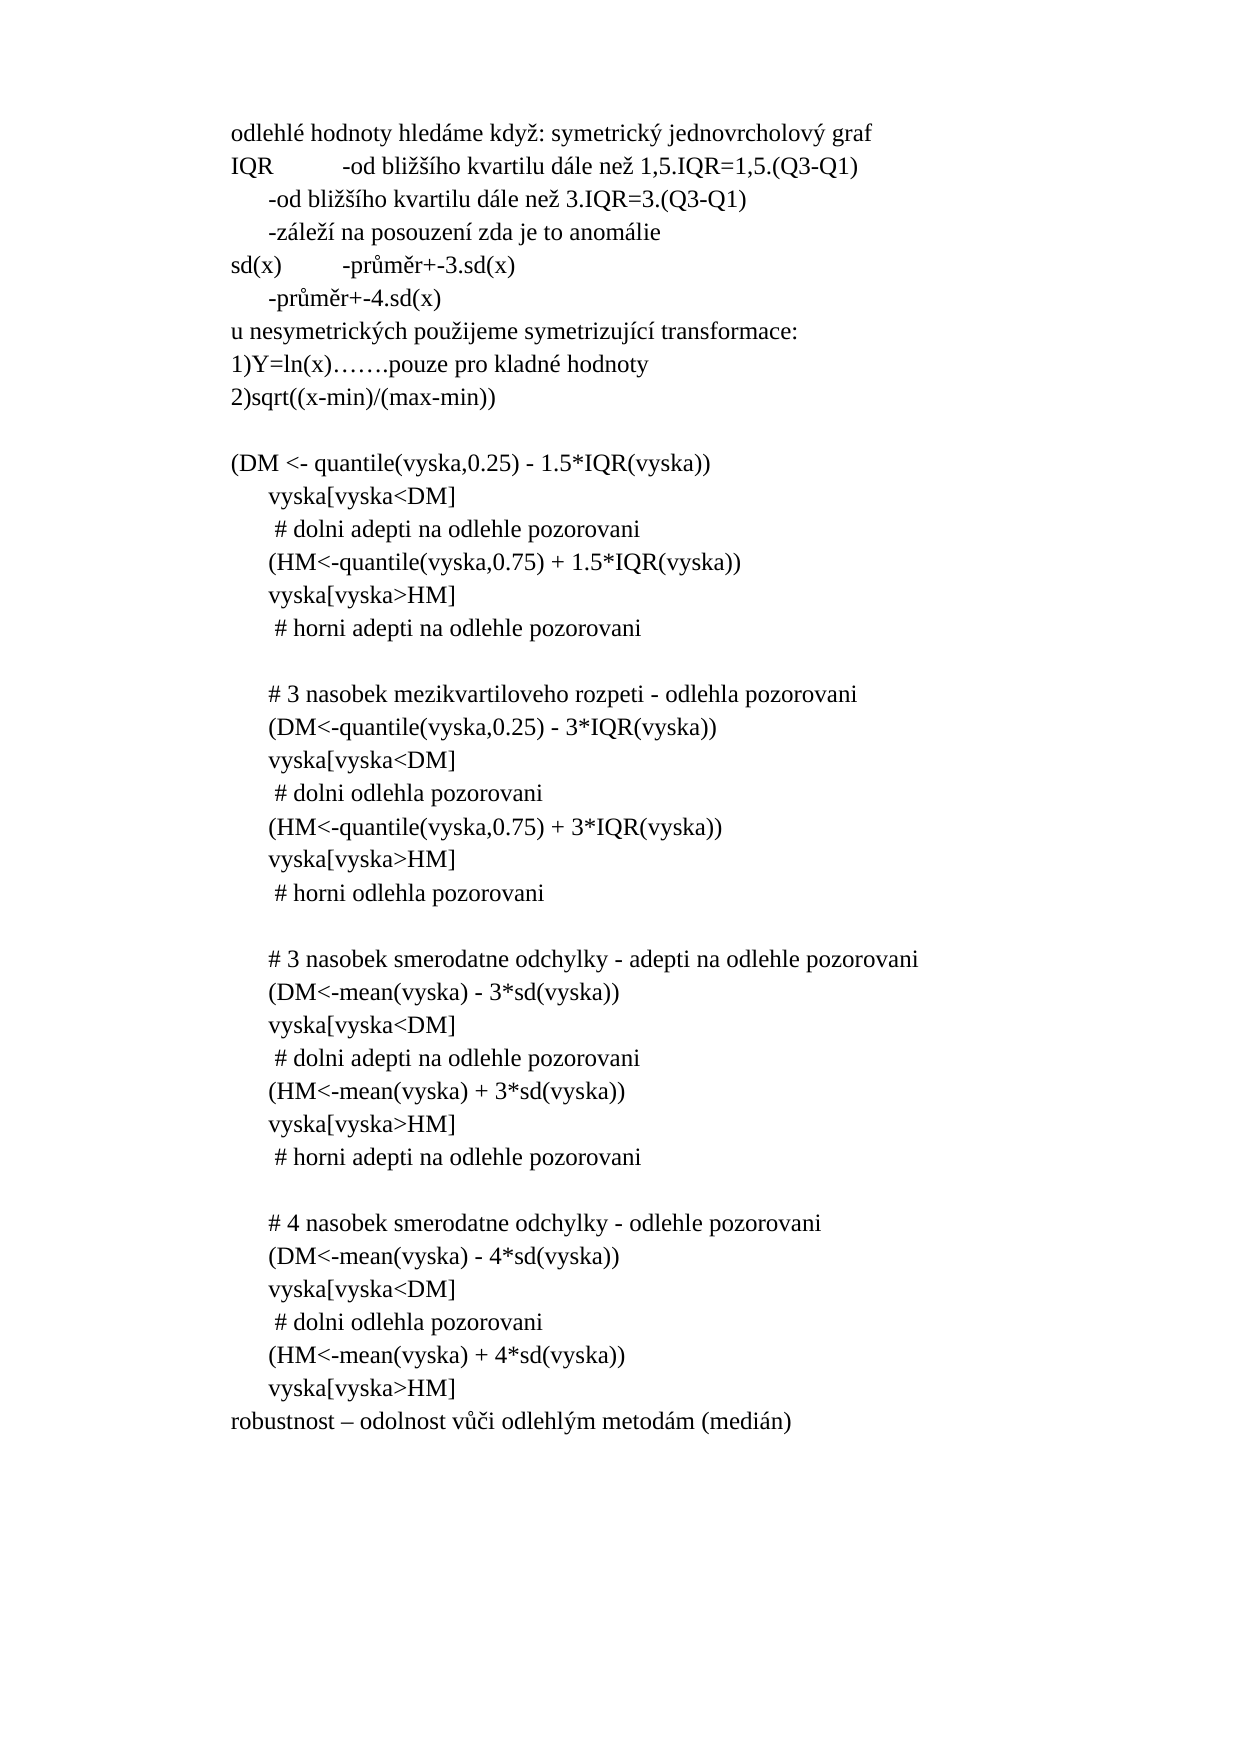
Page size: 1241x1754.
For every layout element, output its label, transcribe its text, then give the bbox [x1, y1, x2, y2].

text robustnost – odolnost vůči odlehlým metodám (medián) [231, 1406, 1122, 1435]
text sd(x) -průměr+-3.sd(x) [231, 250, 1122, 279]
text -záleží na posouzení zda je to anomálie [231, 217, 1122, 246]
text IQR -od bližšího kvartilu dále než 1,5.IQR=1,5.(Q3-Q1) [231, 151, 1122, 180]
text odlehlé hodnoty hledáme když: symetrický jednovrcholový graf [231, 118, 1122, 147]
text -od bližšího kvartilu dále než 3.IQR=3.(Q3-Q1) [231, 184, 1122, 213]
text 2)sqrt((x-min)/(max-min)) [231, 382, 1122, 411]
text 1)Y=ln(x)…….pouze pro kladné hodnoty [231, 349, 1122, 378]
text (DM <- quantile(vyska,0.25) - 1.5*IQR(vyska)) vyska[vyska<DM] # dolni adepti na odlehle pozorovani (HM<-quantile(vyska,0.75) + 1.5*IQR(vyska)) vyska[vyska>HM] # horni adepti na odlehle pozorovani # 3 nasobek mezikvartiloveho rozpeti - odlehla pozorovani (DM<-quantile(vyska,0.25) - 3*IQR(vyska)) vyska[vyska<DM] # dolni odlehla pozorovani (HM<-quantile(vyska,0.75) + 3*IQR(vyska)) vyska[vyska>HM] # horni odlehla pozorovani # 3 nasobek smerodatne odchylky - adepti na odlehle pozorovani (DM<-mean(vyska) - 3*sd(vyska)) vyska[vyska<DM] # dolni adepti na odlehle pozorovani (HM<-mean(vyska) + 3*sd(vyska)) vyska[vyska>HM] # horni adepti na odlehle pozorovani # 4 nasobek smerodatne odchylky - odlehle pozorovani (DM<-mean(vyska) - 4*sd(vyska)) vyska[vyska<DM] # dolni odlehla pozorovani (HM<-mean(vyska) + 4*sd(vyska)) vyska[vyska>HM] [231, 448, 1122, 1402]
text u nesymetrických použijeme symetrizující transformace: [231, 316, 1122, 345]
text -průměr+-4.sd(x) [231, 283, 1122, 312]
